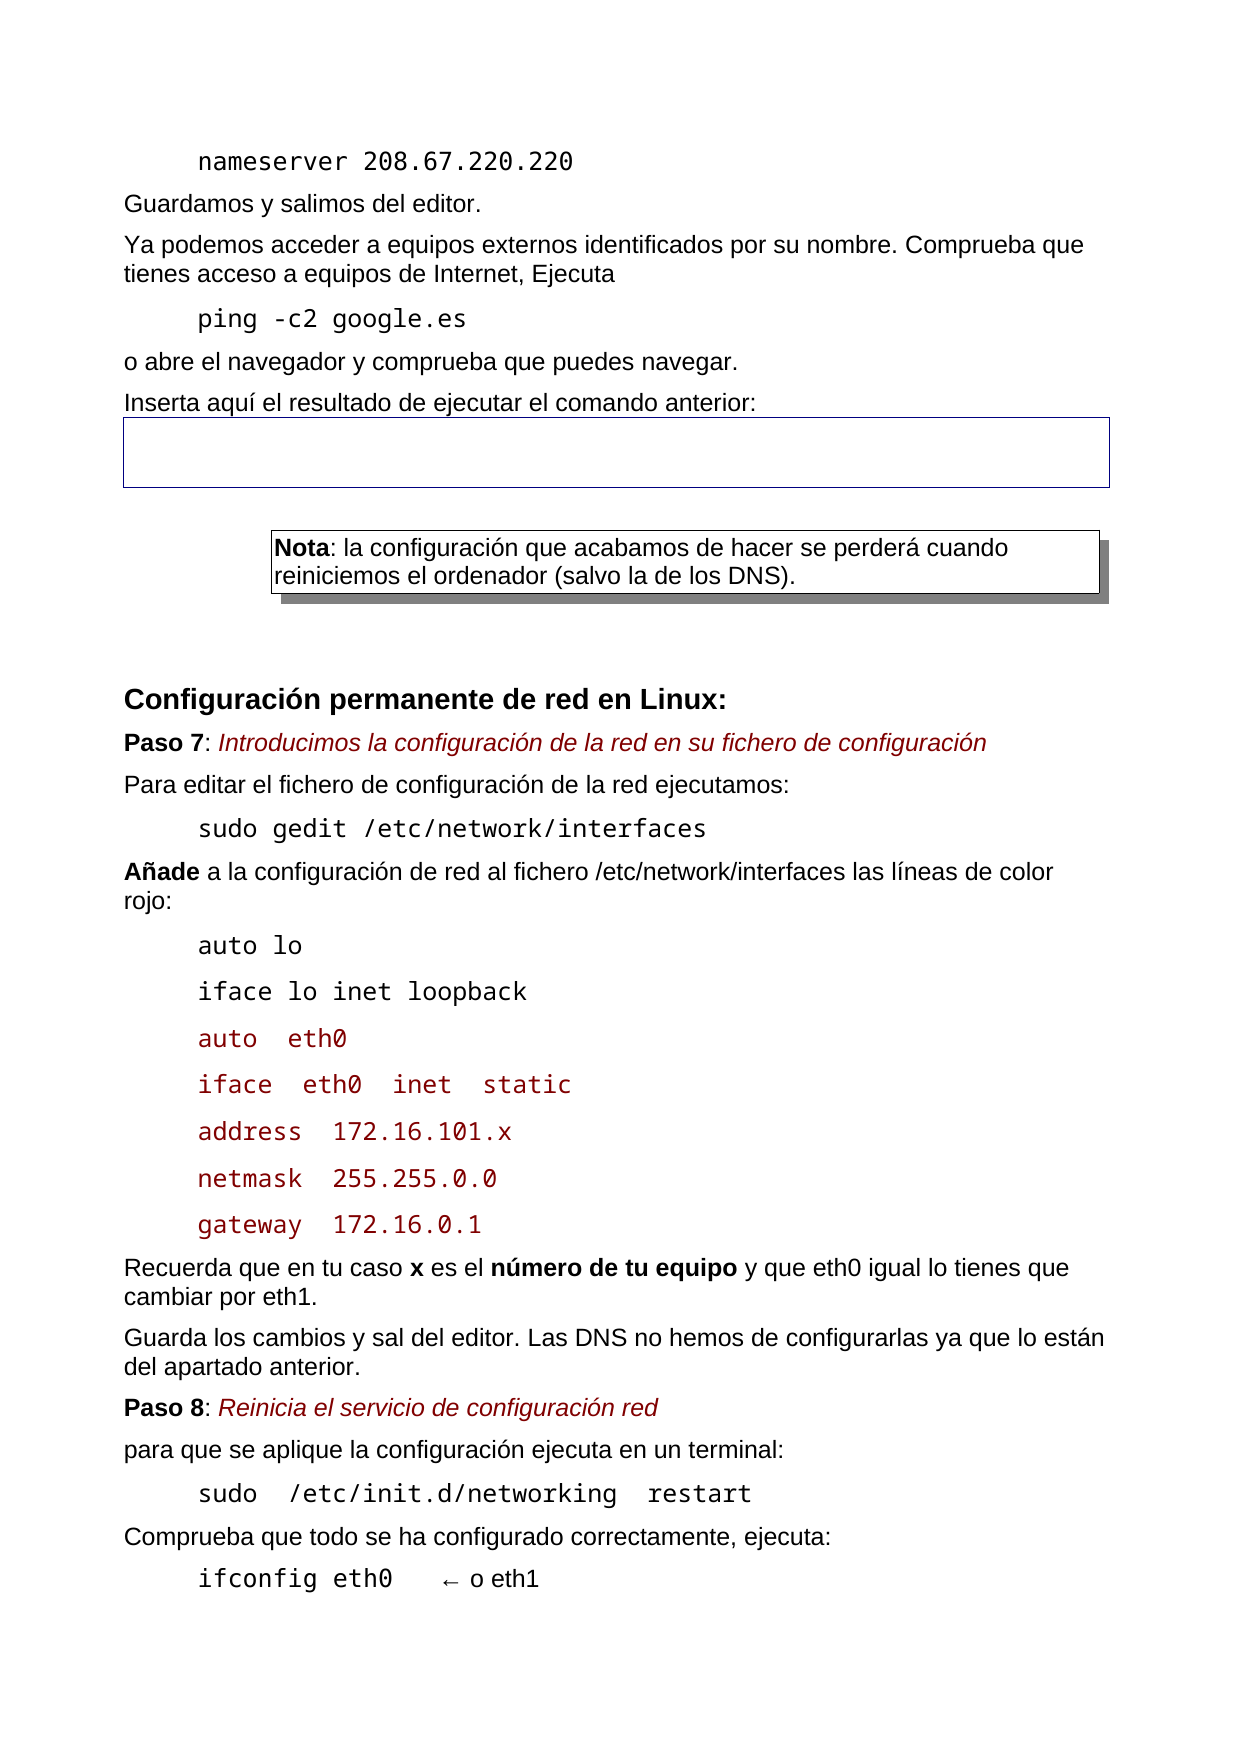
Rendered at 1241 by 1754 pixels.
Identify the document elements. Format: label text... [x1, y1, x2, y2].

text nameserver 208.67.220.220 [197, 148, 1109, 177]
text Paso 8: Reinicia el servicio de configuración red [123, 1393, 1109, 1422]
text iface lo inet loopback [197, 974, 1109, 1008]
text Comprueba que todo se ha configurado correctamente, ejecuta: [123, 1522, 1109, 1551]
text Guarda los cambios y sal del editor. Las DNS no hemos de configurarlas ya que lo están del apartado anterior. [123, 1323, 1109, 1381]
text gateway 172.16.0.1 [197, 1207, 1109, 1241]
text Inserta aquí el resultado de ejecutar el comando anterior: [123, 388, 1109, 417]
text ifconfig eth0 ← o eth1 [197, 1564, 1109, 1593]
text ping -c2 google.es [197, 301, 1109, 334]
text Ya podemos acceder a equipos externos identificados por su nombre. Comprueba que tienes acceso a equipos de Internet, Ejecuta [123, 231, 1109, 288]
text Para editar el fichero de configuración de la red ejecutamos: [123, 769, 1109, 798]
text Guardamos y salimos del editor. [123, 189, 1109, 218]
text Añade a la configuración de red al fichero /etc/network/interfaces las líneas de color rojo: [123, 857, 1109, 915]
text sudo /etc/init.d/networking restart [197, 1476, 1109, 1510]
text netmask 255.255.0.0 [197, 1160, 1109, 1194]
text auto eth0 [197, 1021, 1109, 1054]
text auto lo [197, 927, 1109, 961]
text iface eth0 inet static [197, 1067, 1109, 1101]
text sudo gedit /etc/network/interfaces [197, 811, 1109, 845]
text o abre el navegador y comprueba que puedes navegar. [123, 347, 1109, 376]
text para que se aplique la configuración ejecuta en un terminal: [123, 1434, 1109, 1463]
text address 172.16.101.x [197, 1114, 1109, 1148]
text Recuerda que en tu caso x es el número de tu equipo y que eth0 igual lo tienes que cambiar por eth1. [123, 1253, 1109, 1311]
table_header [124, 418, 1109, 487]
subtitle Configuración permanente de red en Linux: [123, 682, 1109, 716]
text Nota: la configuración que acabamos de hacer se perderá cuando reiniciemos el ordenador (salvo la de los DNS). [272, 531, 1099, 593]
text Paso 7: Introducimos la configuración de la red en su fichero de configuración [123, 728, 1109, 757]
